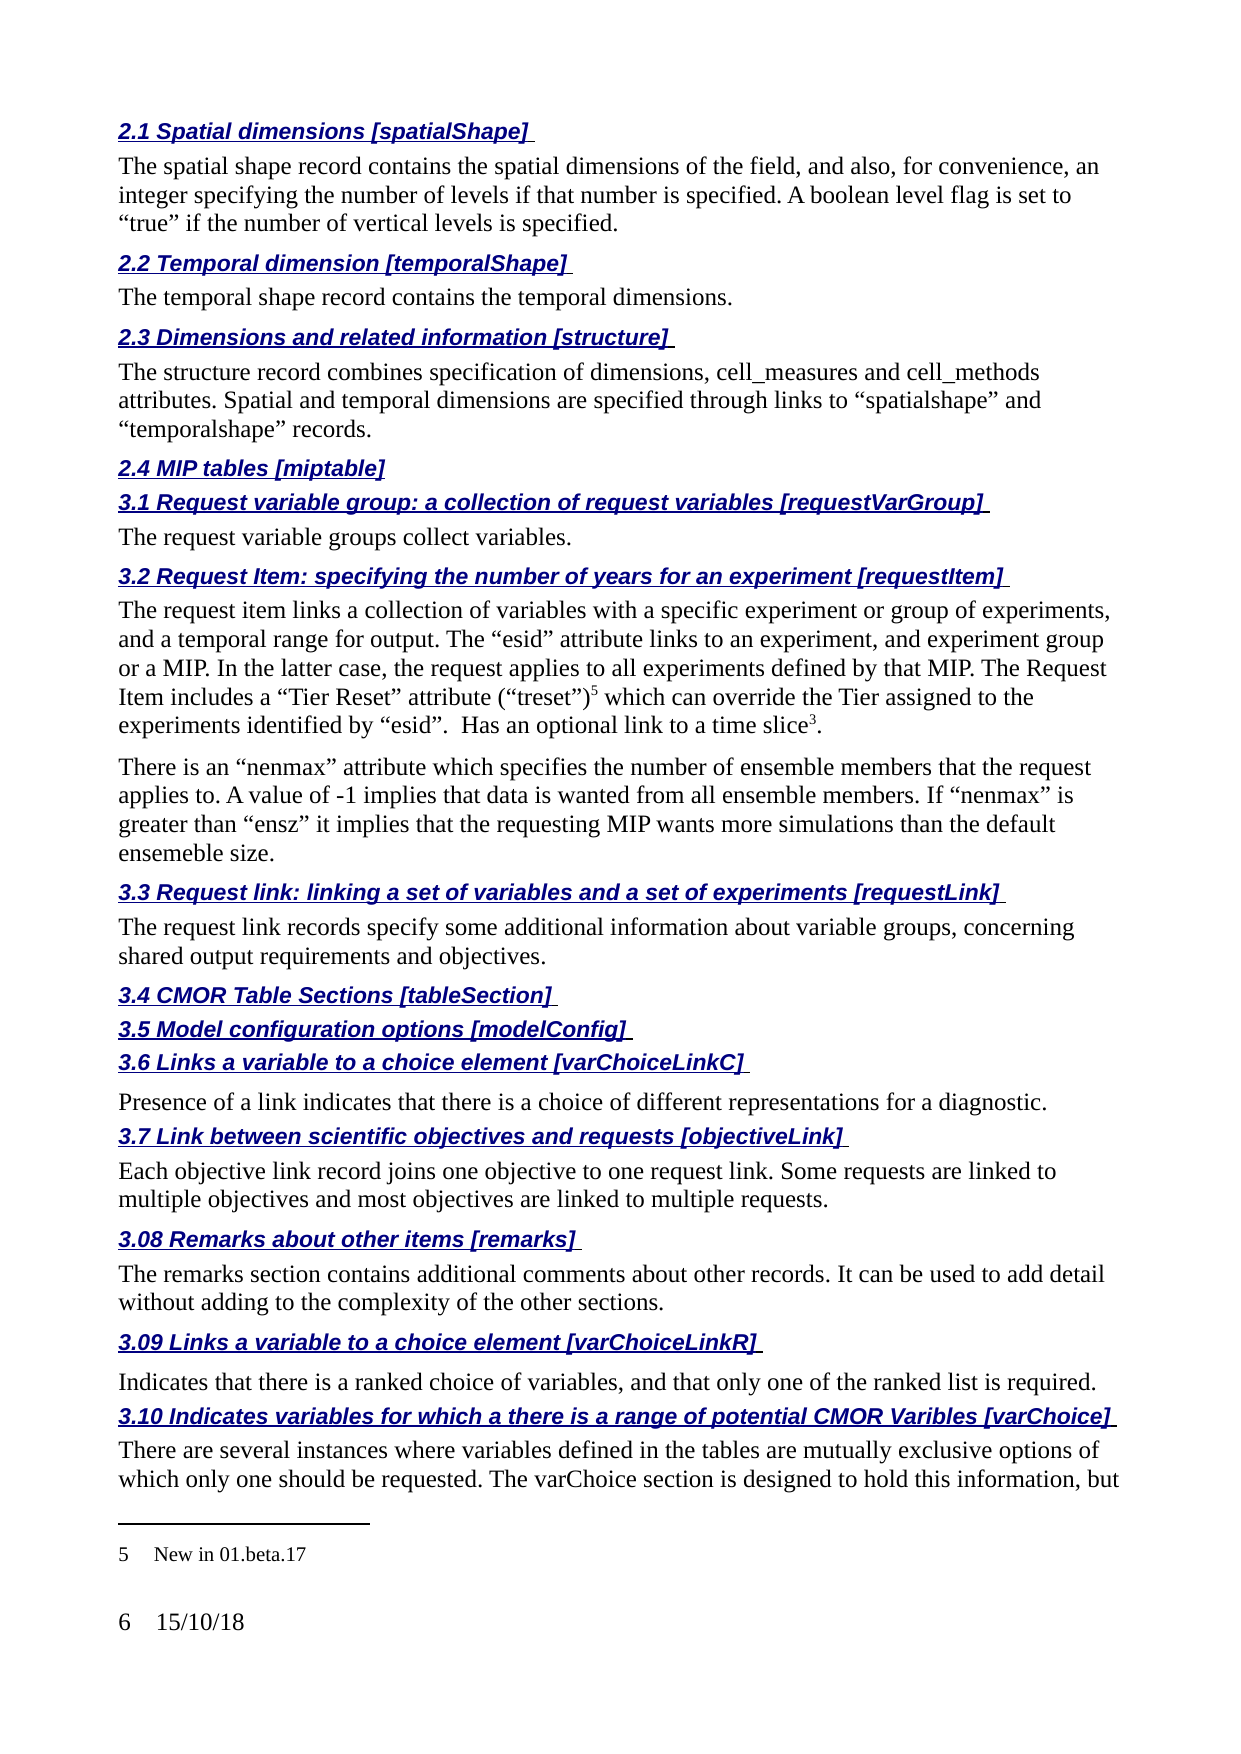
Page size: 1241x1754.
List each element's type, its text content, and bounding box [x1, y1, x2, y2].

subtitle 3.4 CMOR Table Sections [tableSection] [118, 982, 1122, 1008]
subtitle 3.2 Request Item: specifying the number of years for an experiment [requestItem] [118, 563, 1122, 589]
text New in 01.beta.17 [118, 1542, 1122, 1566]
subtitle 3.09 Links a variable to a choice element [varChoiceLinkR] [118, 1329, 1122, 1355]
text The request variable groups collect variables. [118, 522, 1122, 550]
text The remarks section contains additional comments about other records. It can be used to add detail without adding to the complexity of the other sections. [118, 1259, 1122, 1316]
subtitle 2.2 Temporal dimension [temporalShape] [118, 250, 1122, 276]
subtitle 3.3 Request link: linking a set of variables and a set of experiments [requestLink] [118, 879, 1122, 906]
text There are several instances where variables defined in the tables are mutually exclusive options of which only one should be requested. The varChoice section is designed to hold this information, but [118, 1435, 1122, 1493]
text Presence of a link indicates that there is a choice of different representations for a diagnostic. [118, 1087, 1122, 1116]
text The spatial shape record contains the spatial dimensions of the field, and also, for convenience, an integer specifying the number of levels if that number is specified. A boolean level flag is set to “true” if the number of vertical levels is specified. [118, 151, 1122, 237]
subtitle 3.10 Indicates variables for which a there is a range of potential CMOR Varibles [varChoice] [118, 1403, 1122, 1429]
subtitle 3.5 Model configuration options [modelConfig] [118, 1016, 1122, 1042]
subtitle 3.6 Links a variable to a choice element [varChoiceLinkC] [118, 1049, 1122, 1075]
subtitle 3.7 Link between scientific objectives and requests [objectiveLink] [118, 1123, 1122, 1149]
subtitle 3.08 Remarks about other items [remarks] [118, 1226, 1122, 1252]
text The request item links a collection of variables with a specific experiment or group of experiments, and a temporal range for output. The “esid” attribute links to an experiment, and experiment group or a MIP. In the latter case, the request applies to all experiments defined by that MIP. The Request Item includes a “Tier Reset” attribute (“treset”) which can override the Tier assigned to the experiments identified by “esid”. Has an optional link to a time slice3. [118, 596, 1122, 739]
text There is an “nenmax” attribute which specifies the number of ensemble members that the request applies to. A value of -1 implies that data is wanted from all ensemble members. If “nenmax” is greater than “ensz” it implies that the requesting MIP wants more simulations than the default ensemeble size. [118, 752, 1122, 867]
text The request link records specify some additional information about variable groups, concerning shared output requirements and objectives. [118, 912, 1122, 970]
text Indicates that there is a ranked choice of variables, and that only one of the ranked list is required. [118, 1367, 1122, 1396]
text The temporal shape record contains the temporal dimensions. [118, 282, 1122, 311]
subtitle 2.4 MIP tables [miptable] [118, 455, 1122, 482]
text The structure record combines specification of dimensions, cell_measures and cell_methods attributes. Spatial and temporal dimensions are specified through links to “spatialshape” and “temporalshape” records. [118, 357, 1122, 443]
subtitle 2.3 Dimensions and related information [structure] [118, 324, 1122, 350]
subtitle 3.1 Request variable group: a collection of request variables [requestVarGroup] [118, 489, 1122, 515]
subtitle 2.1 Spatial dimensions [spatialShape] [118, 118, 1122, 144]
text Each objective link record joins one objective to one request link. Some requests are linked to multiple objectives and most objectives are linked to multiple requests. [118, 1156, 1122, 1213]
